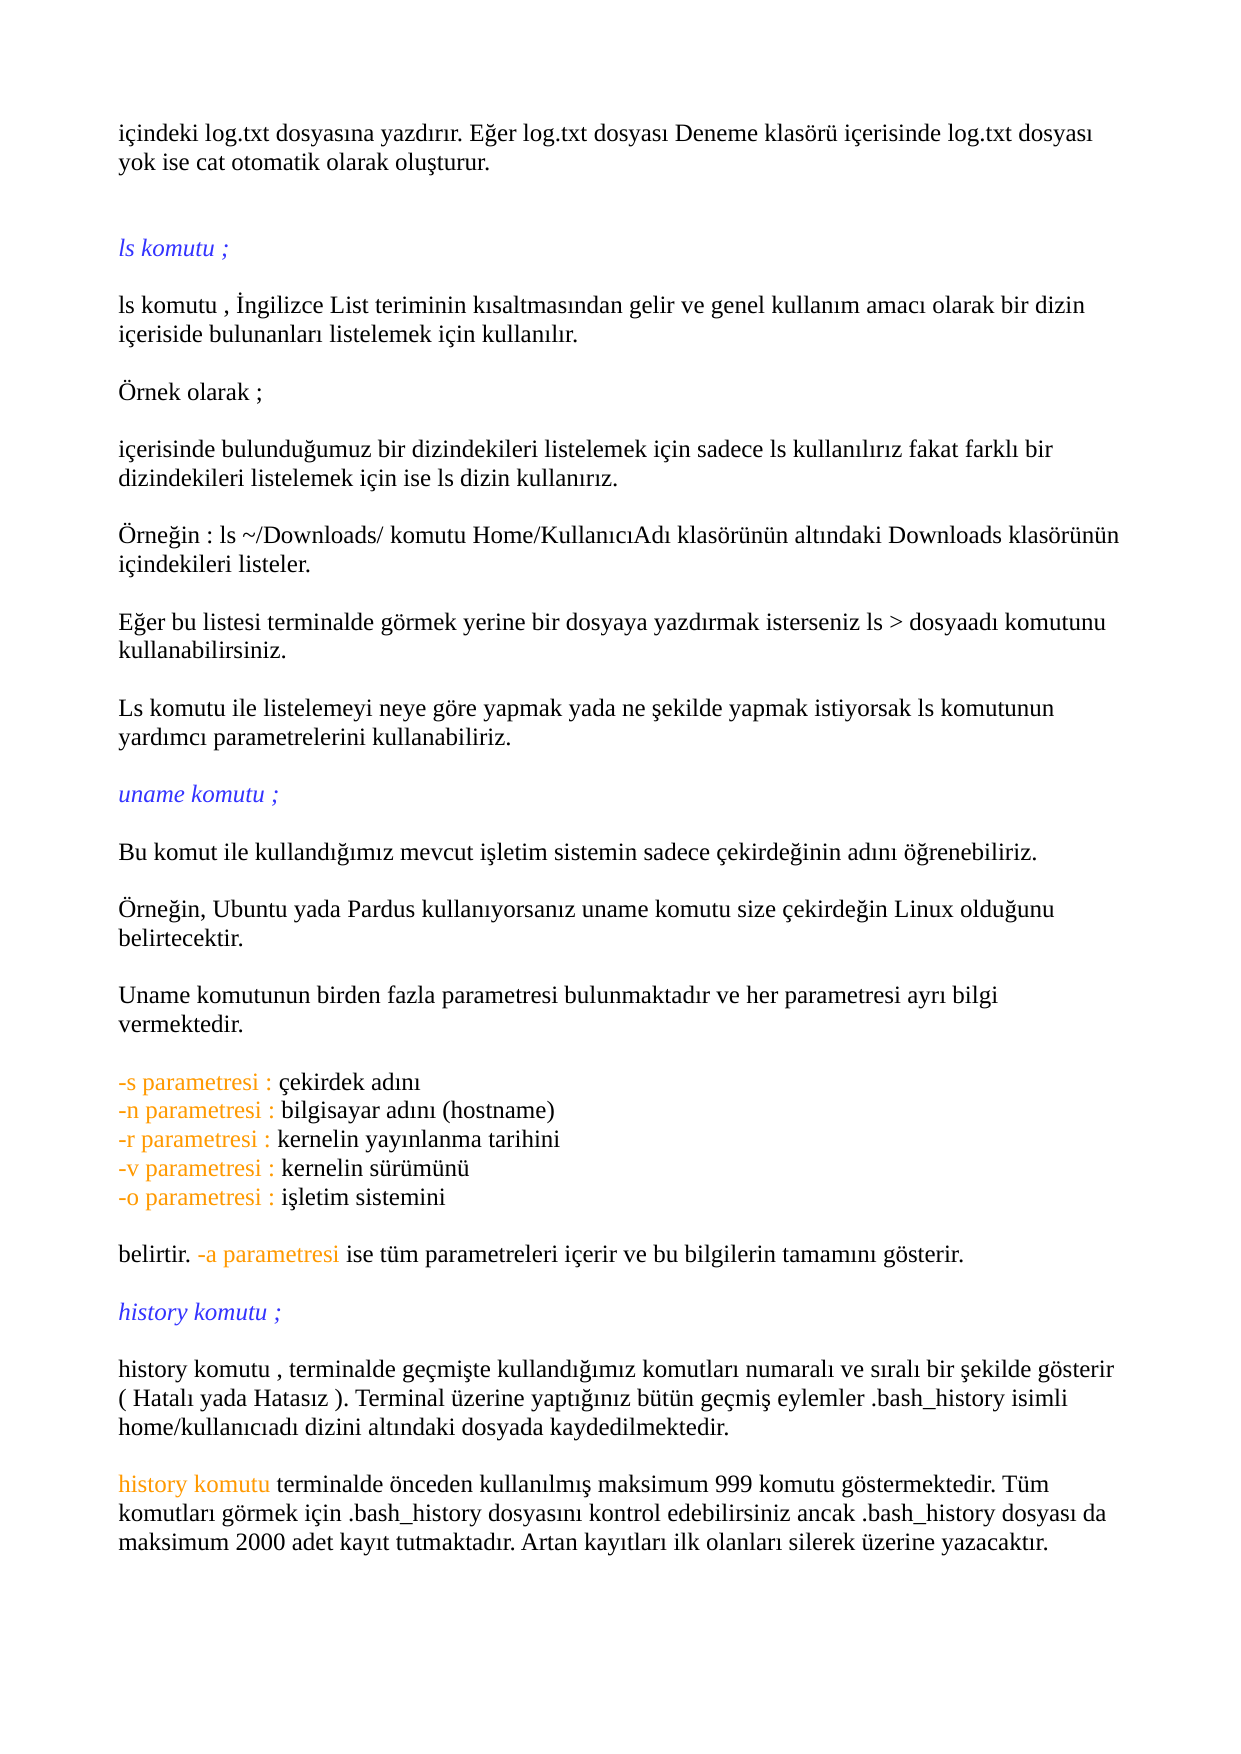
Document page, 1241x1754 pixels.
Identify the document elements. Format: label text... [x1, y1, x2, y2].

text -n parametresi : bilgisayar adını (hostname) [118, 1096, 1122, 1124]
text uname komutu ; [118, 779, 1122, 808]
text ls komutu , İngilizce List teriminin kısaltmasından gelir ve genel kullanım amacı olarak bir dizin içeriside bulunanları listelemek için kullanılır. [118, 291, 1122, 348]
text Örneğin : ls ~/Downloads/ komutu Home/KullanıcıAdı klasörünün altındaki Downloads klasörünün içindekileri listeler. [118, 521, 1122, 578]
text -o parametresi : işletim sistemini [118, 1182, 1122, 1211]
text belirtir. -a parametresi ise tüm parametreleri içerir ve bu bilgilerin tamamını gösterir. [118, 1239, 1122, 1268]
text Eğer bu listesi terminalde görmek yerine bir dosyaya yazdırmak isterseniz ls > dosyaadı komutunu kullanabilirsiniz. [118, 607, 1122, 664]
text ls komutu ; [118, 233, 1122, 262]
text Ls komutu ile listelemeyi neye göre yapmak yada ne şekilde yapmak istiyorsak ls komutunun yardımcı parametrelerini kullanabiliriz. [118, 693, 1122, 751]
text -v parametresi : kernelin sürümünü [118, 1153, 1122, 1182]
text Uname komutunun birden fazla parametresi bulunmaktadır ve her parametresi ayrı bilgi vermektedir. [118, 981, 1122, 1038]
text history komutu terminalde önceden kullanılmış maksimum 999 komutu göstermektedir. Tüm komutları görmek için .bash_history dosyasını kontrol edebilirsiniz ancak .bash_history dosyası da maksimum 2000 adet kayıt tutmaktadır. Artan kayıtları ilk olanları silerek üzerine yazacaktır. [118, 1469, 1122, 1556]
text Örneğin, Ubuntu yada Pardus kullanıyorsanız uname komutu size çekirdeğin Linux olduğunu belirtecektir. [118, 894, 1122, 952]
text Örnek olarak ; [118, 377, 1122, 406]
text history komutu ; [118, 1297, 1122, 1326]
text history komutu , terminalde geçmişte kullandığımız komutları numaralı ve sıralı bir şekilde gösterir ( Hatalı yada Hatasız ). Terminal üzerine yaptığınız bütün geçmiş eylemler .bash_history isimli home/kullanıcıadı dizini altındaki dosyada kaydedilmektedir. [118, 1354, 1122, 1441]
text içerisinde bulunduğumuz bir dizindekileri listelemek için sadece ls kullanılırız fakat farklı bir dizindekileri listelemek için ise ls dizin kullanırız. [118, 434, 1122, 492]
text -s parametresi : çekirdek adını [118, 1067, 1122, 1096]
text içindeki log.txt dosyasına yazdırır. Eğer log.txt dosyası Deneme klasörü içerisinde log.txt dosyası yok ise cat otomatik olarak oluşturur. [118, 118, 1122, 176]
text -r parametresi : kernelin yayınlanma tarihini [118, 1124, 1122, 1153]
text Bu komut ile kullandığımız mevcut işletim sistemin sadece çekirdeğinin adını öğrenebiliriz. [118, 837, 1122, 866]
